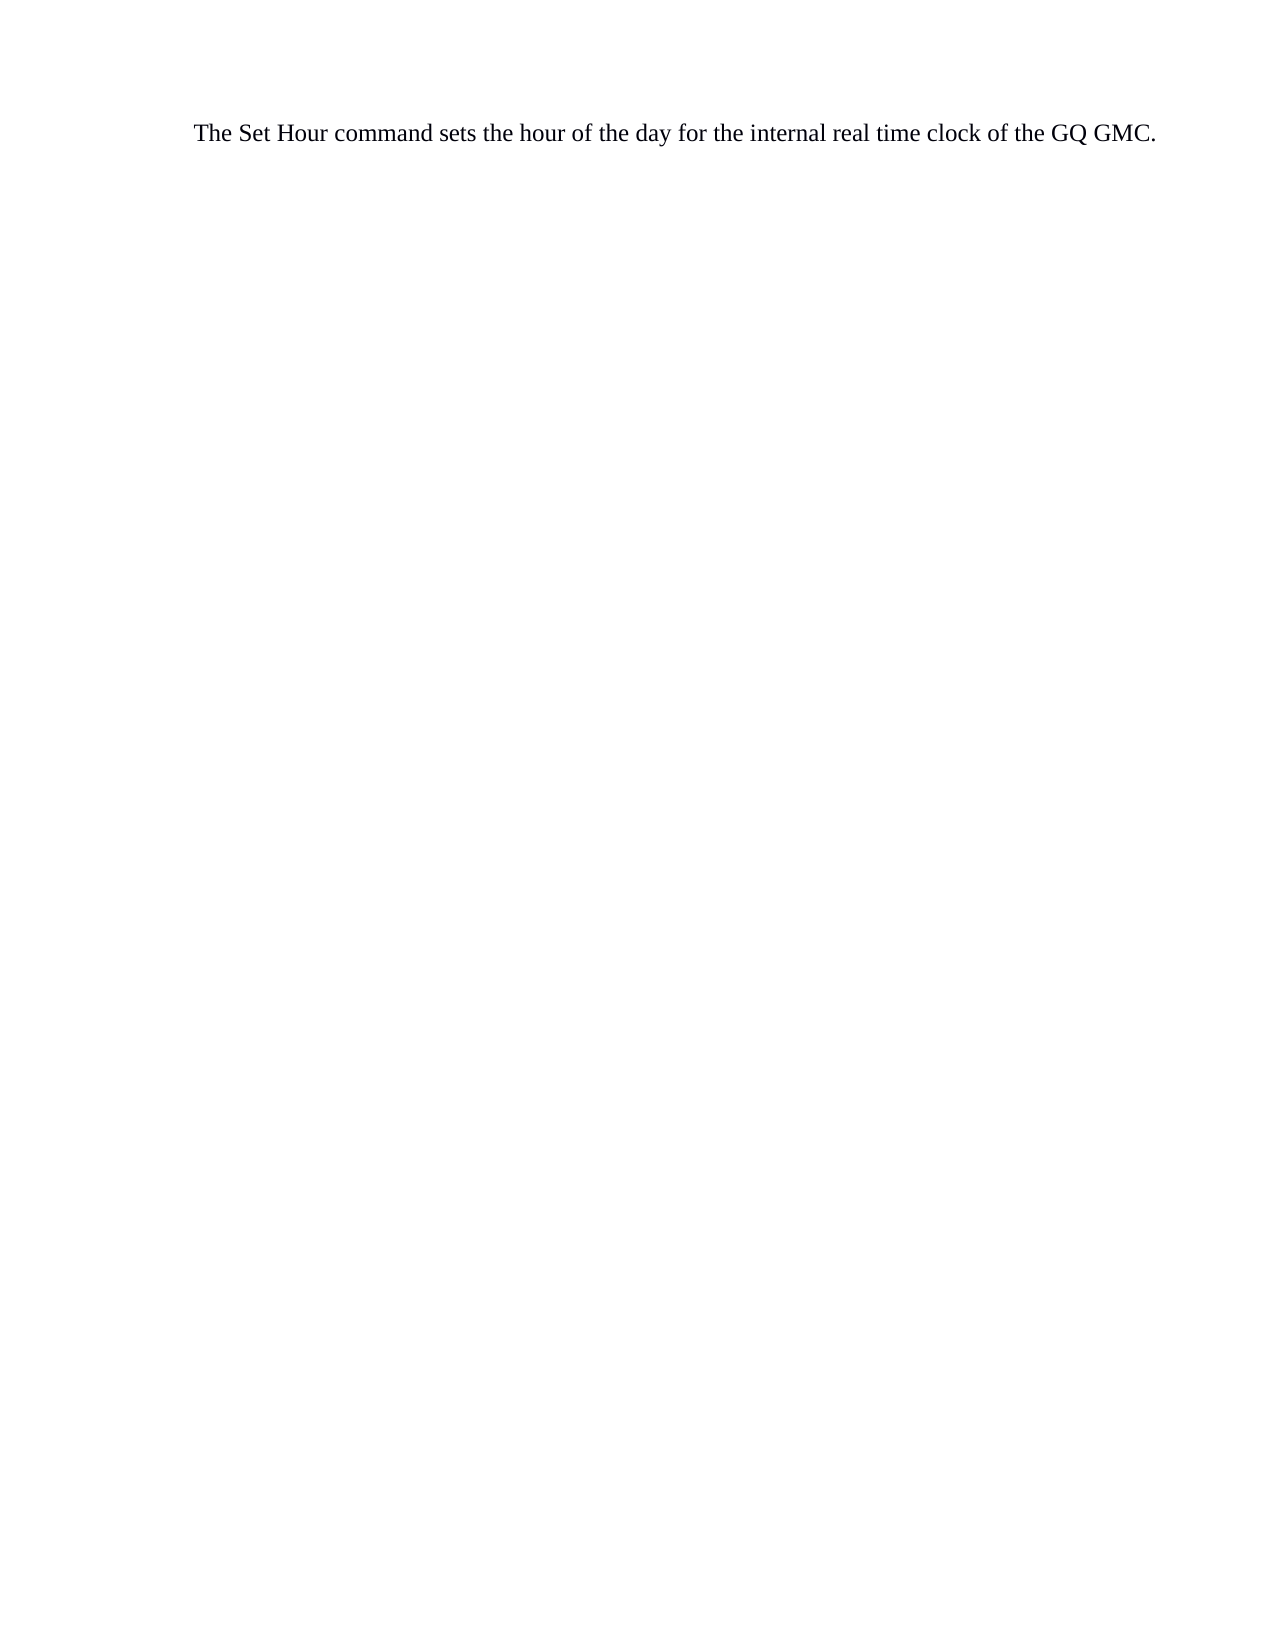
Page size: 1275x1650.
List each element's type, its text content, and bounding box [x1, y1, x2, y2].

text The Set Hour command sets the hour of the day for the internal real time clock of the GQ GMC. [118, 118, 1157, 147]
